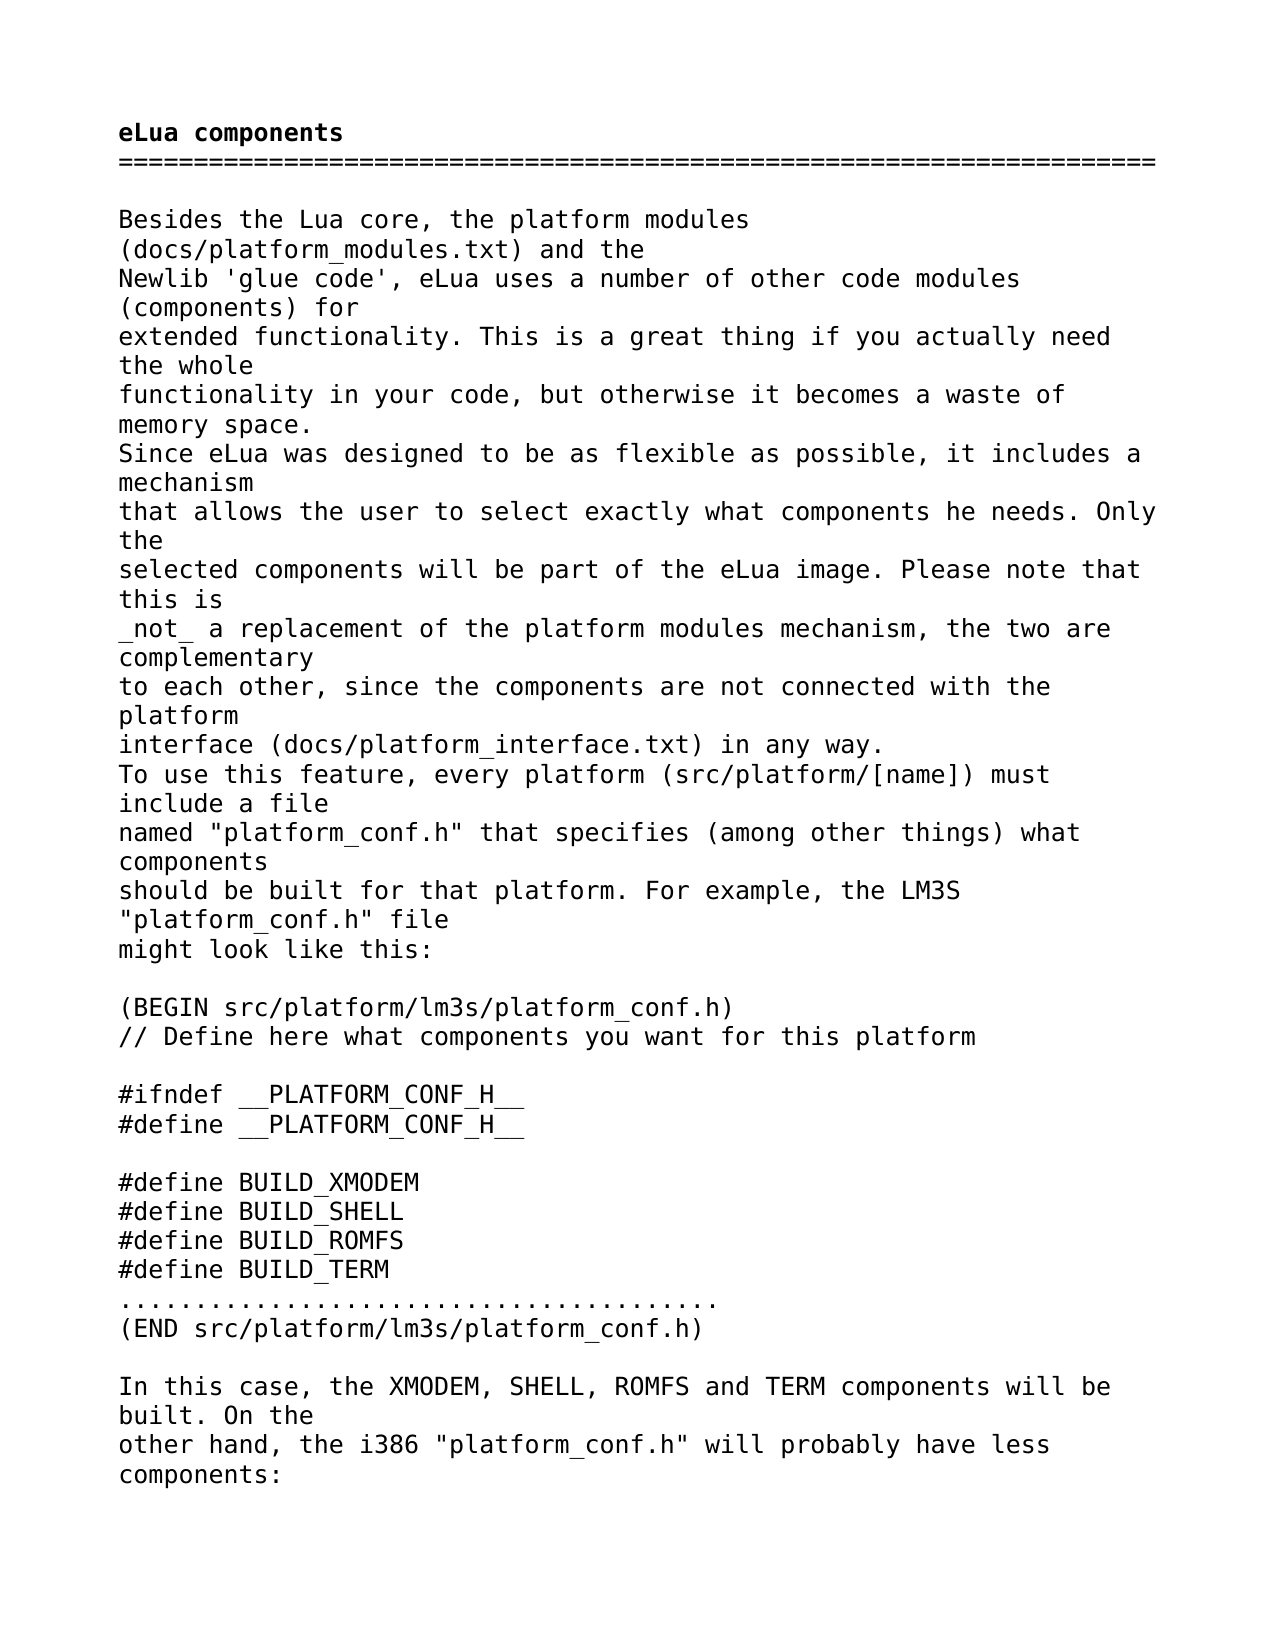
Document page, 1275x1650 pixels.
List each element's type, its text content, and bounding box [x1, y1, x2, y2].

text interface (docs/platform_interface.txt) in any way. [118, 731, 1157, 760]
text _not_ a replacement of the platform modules mechanism, the two are complementary [118, 614, 1157, 672]
text #define __PLATFORM_CONF_H__ [118, 1110, 1157, 1139]
text In this case, the XMODEM, SHELL, ROMFS and TERM components will be built. On the [118, 1372, 1157, 1431]
text (BEGIN src/platform/lm3s/platform_conf.h) [118, 993, 1157, 1022]
text should be built for that platform. For example, the LM3S "platform_conf.h" file [118, 876, 1157, 935]
text Since eLua was designed to be as flexible as possible, it includes a mechanism [118, 439, 1157, 497]
text // Define here what components you want for this platform [118, 1022, 1157, 1051]
text #define BUILD_ROMFS [118, 1226, 1157, 1256]
text Newlib 'glue code', eLua uses a number of other code modules (components) for [118, 264, 1157, 322]
text functionality in your code, but otherwise it becomes a waste of memory space. [118, 381, 1157, 439]
text selected components will be part of the eLua image. Please note that this is [118, 556, 1157, 614]
text Besides the Lua core, the platform modules (docs/platform_modules.txt) and the [118, 206, 1157, 264]
text To use this feature, every platform (src/platform/[name]) must include a file [118, 760, 1157, 818]
text eLua components [118, 118, 1157, 147]
text #define BUILD_TERM [118, 1256, 1157, 1285]
text to each other, since the components are not connected with the platform [118, 672, 1157, 731]
text #define BUILD_SHELL [118, 1197, 1157, 1226]
text ........................................ [118, 1285, 1157, 1314]
text extended functionality. This is a great thing if you actually need the whole [118, 322, 1157, 381]
text might look like this: [118, 935, 1157, 964]
text #define BUILD_XMODEM [118, 1168, 1157, 1197]
text other hand, the i386 "platform_conf.h" will probably have less components: [118, 1431, 1157, 1489]
text named "platform_conf.h" that specifies (among other things) what components [118, 818, 1157, 876]
text #ifndef __PLATFORM_CONF_H__ [118, 1081, 1157, 1110]
text ===================================================================== [118, 147, 1157, 176]
text (END src/platform/lm3s/platform_conf.h) [118, 1314, 1157, 1343]
text that allows the user to select exactly what components he needs. Only the [118, 497, 1157, 556]
